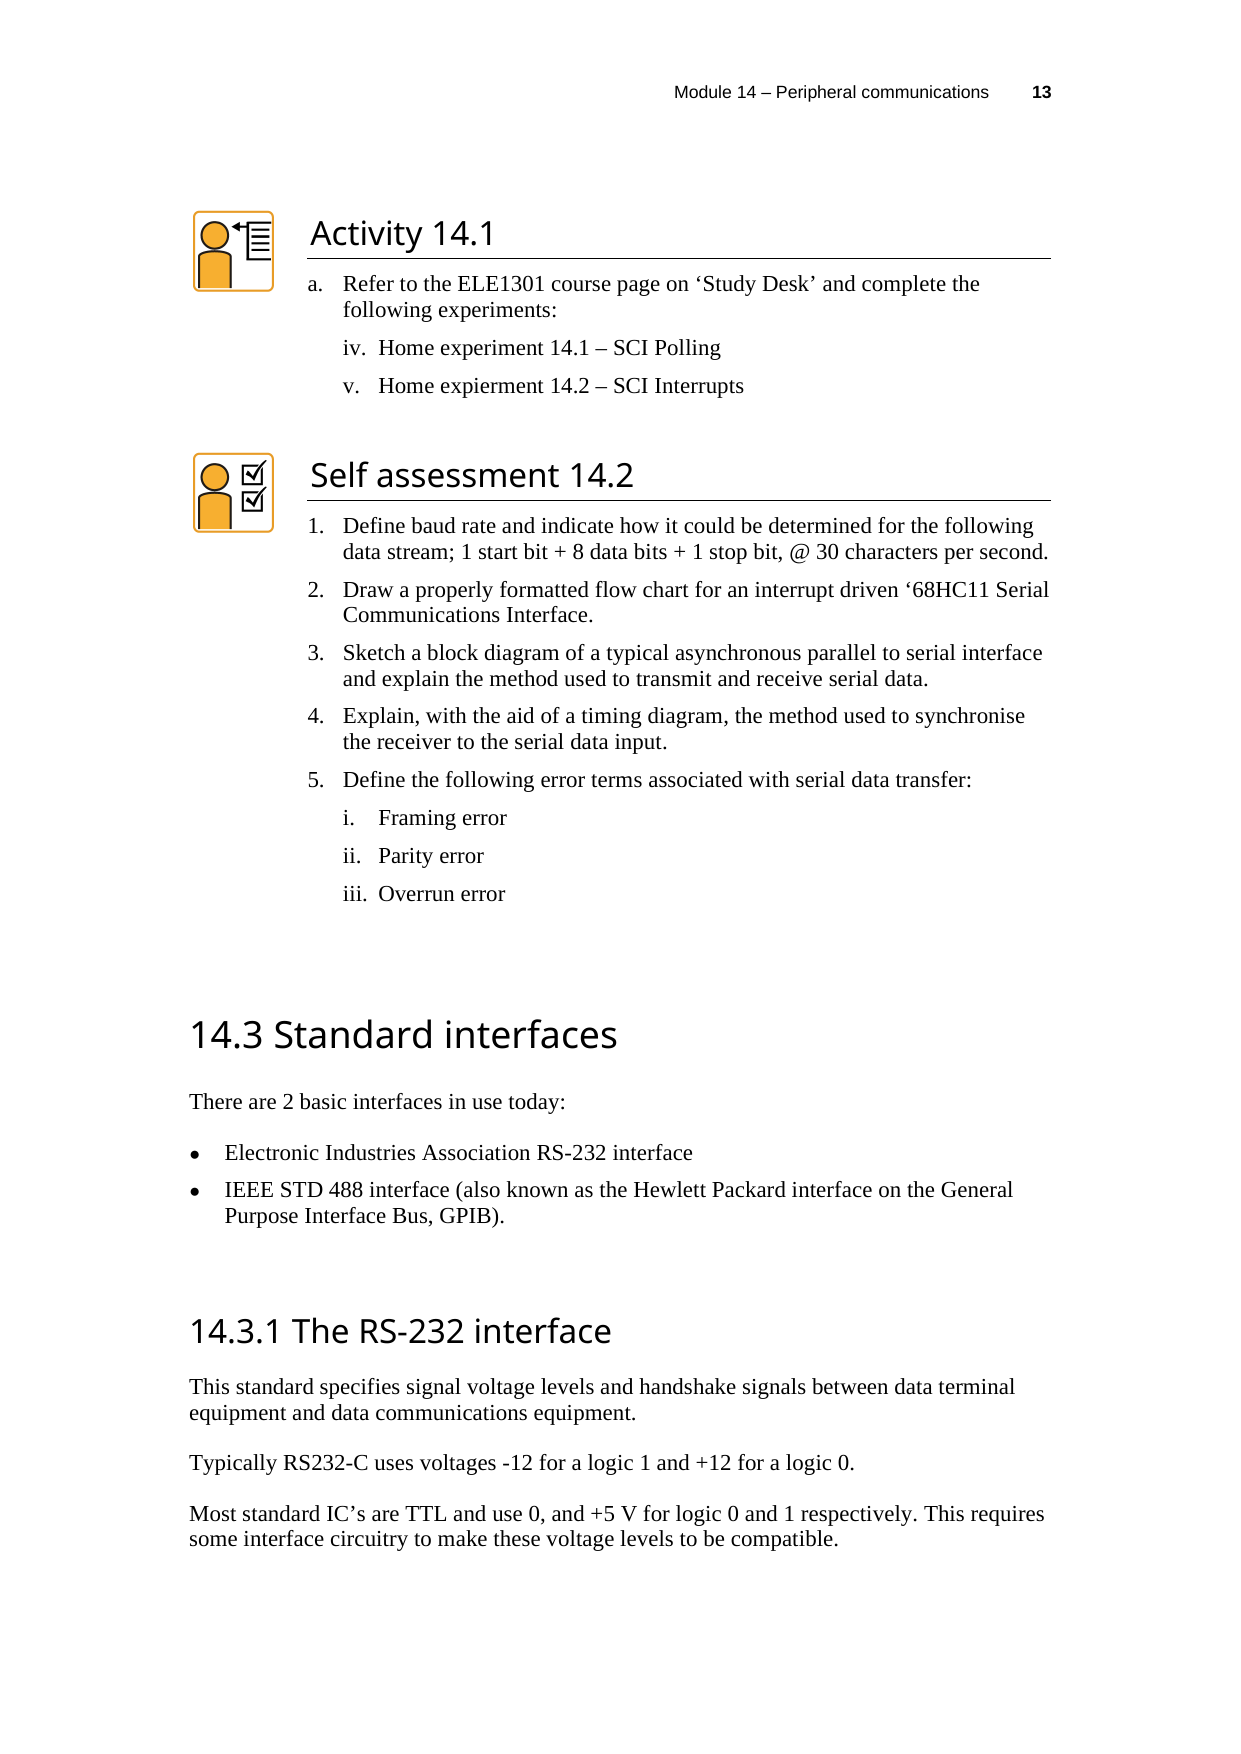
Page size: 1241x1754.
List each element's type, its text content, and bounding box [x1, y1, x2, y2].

table_header Self assessment 14.2 Define baud rate and indicate how it could be determined for the following data stream; 1 start bit + 8 data bits + 1 stop bit, @ 30 characters per second. Draw a properly formatted flow chart for an interrupt driven ‘68HC11 Serial Communications Interface. Sketch a block diagram of a typical asynchronous parallel to serial interface and explain the method used to transmit and receive serial data. Explain, with the aid of a timing diagram, the method used to synchronise the receiver to the serial data input. Define the following error terms associated with serial data transfer: Framing error Parity error Overrun error [307, 449, 1051, 500]
text Most standard IC’s are TTL and use 0, and +5 V for logic 0 and 1 respectively. This requires some interface circuitry to make these voltage levels to be compatible. [189, 1501, 1051, 1552]
text This standard specifies signal voltage levels and handshake signals between data terminal equipment and data communications equipment. [189, 1374, 1051, 1425]
table_header Self assessment 14.2 Define baud rate and indicate how it could be determined for the following data stream; 1 start bit + 8 data bits + 1 stop bit, @ 30 characters per second. Draw a properly formatted flow chart for an interrupt driven ‘68HC11 Serial Communications Interface. Sketch a block diagram of a typical asynchronous parallel to serial interface and explain the method used to transmit and receive serial data. Explain, with the aid of a timing diagram, the method used to synchronise the receiver to the serial data input. Define the following error terms associated with serial data transfer: Framing error Parity error Overrun error [307, 501, 1051, 906]
picture [188, 206, 278, 296]
list IEEE STD 488 interface (also known as the Hewlett Packard interface on the General Purpose Interface Bus, GPIB). [189, 1177, 1051, 1254]
table_header Activity 14.1 Refer to the ELE1301 course page on ‘Study Desk’ and complete the following experiments: Home experiment 14.1 – SCI Polling Home expierment 14.2 – SCI Interrupts [307, 259, 1051, 398]
text Typically RS232-C uses voltages -12 for a logic 1 and +12 for a logic 0. [189, 1450, 1051, 1476]
subtitle Standard interfaces [189, 1008, 1051, 1059]
table_header [189, 207, 307, 398]
list Electronic Industries Association RS-232 interface [189, 1139, 1051, 1165]
subtitle The RS-232 interface [189, 1308, 1051, 1353]
picture [188, 448, 278, 537]
table_header [189, 449, 307, 906]
text There are 2 basic interfaces in use today: [189, 1089, 1051, 1114]
table_header Activity 14.1 Refer to the ELE1301 course page on ‘Study Desk’ and complete the following experiments: Home experiment 14.1 – SCI Polling Home expierment 14.2 – SCI Interrupts [307, 207, 1051, 258]
